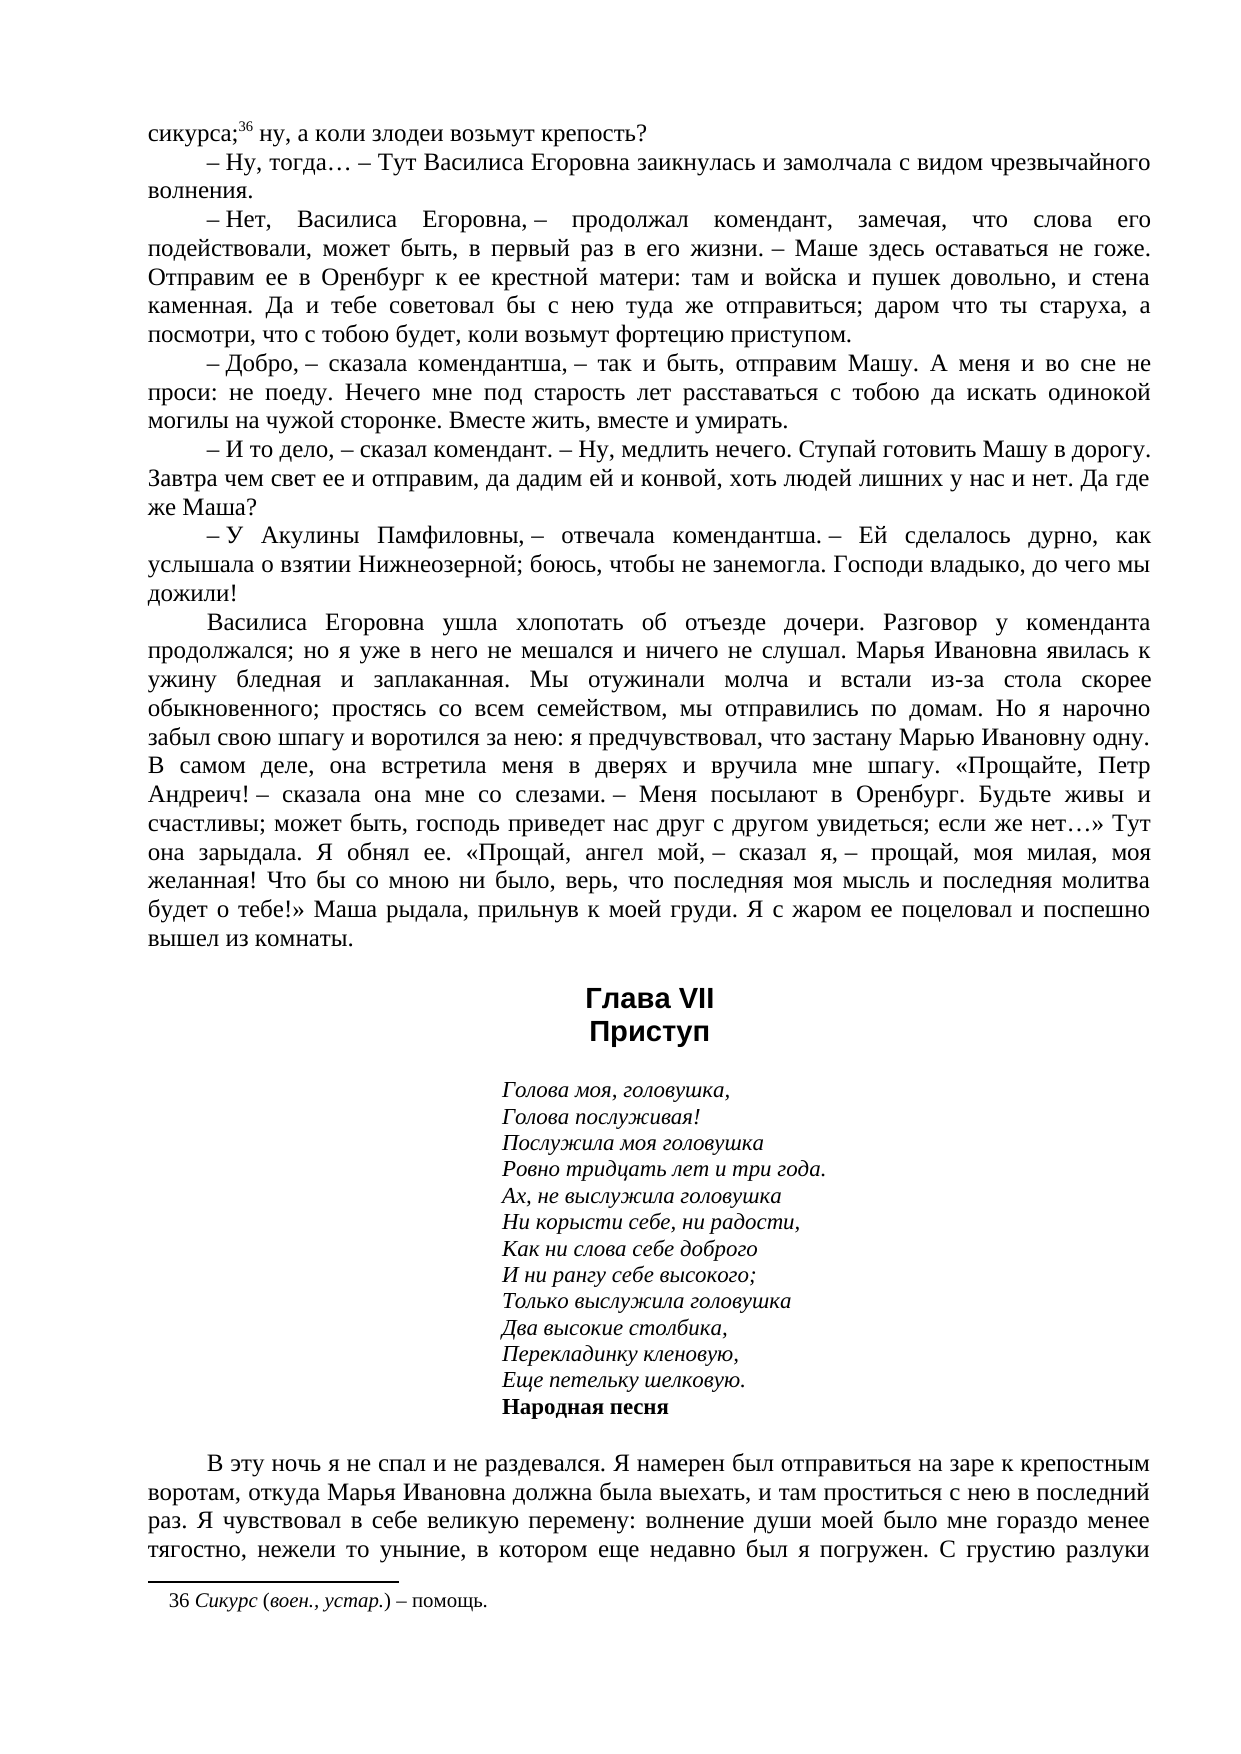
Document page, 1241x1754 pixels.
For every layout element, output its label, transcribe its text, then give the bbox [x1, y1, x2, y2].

text Еще петельку шелковую. [460, 1366, 1152, 1393]
text – Ну, тогда… – Тут Василиса Егоровна заикнулась и замолчала с видом чрезвычайного волнения. [148, 147, 1152, 204]
subtitle Глава VII [148, 981, 1152, 1014]
text Голова послуживая! [460, 1103, 1152, 1129]
subtitle Приступ [148, 1014, 1152, 1048]
text Василиса Егоровна ушла хлопотать об отъезде дочери. Разговор у коменданта продолжался; но я уже в него не мешался и ничего не слушал. Марья Ивановна явилась к ужину бледная и заплаканная. Мы отужинали молча и встали из‑за стола скорее обыкновенного; простясь со всем семейством, мы отправились по домам. Но я нарочно забыл свою шпагу и воротился за нею: я предчувствовал, что застану Марью Ивановну одну. В самом деле, она встретила меня в дверях и вручила мне шпагу. «Прощайте, Петр Андреич! – сказала она мне со слезами. – Меня посылают в Оренбург. Будьте живы и счастливы; может быть, господь приведет нас друг с другом увидеться; если же нет…» Тут она зарыдала. Я обнял ее. «Прощай, ангел мой, – сказал я, – прощай, моя милая, моя желанная! Что бы со мною ни было, верь, что последняя моя мысль и последняя молитва будет о тебе!» Маша рыдала, прильнув к моей груди. Я с жаром ее поцеловал и поспешно вышел из комнаты. [148, 607, 1152, 952]
text Ровно тридцать лет и три года. [460, 1156, 1152, 1182]
text Только выслужила головушка [460, 1287, 1152, 1314]
text – Добро, – сказала комендантша, – так и быть, отправим Машу. А меня и во сне не проси: не поеду. Нечего мне под старость лет расставаться с тобою да искать одинокой могилы на чужой сторонке. Вместе жить, вместе и умирать. [148, 348, 1152, 434]
text – И то дело, – сказал комендант. – Ну, медлить нечего. Ступай готовить Машу в дорогу. Завтра чем свет ее и отправим, да дадим ей и конвой, хоть людей лишних у нас и нет. Да где же Маша? [148, 434, 1152, 521]
text Ни корысти себе, ни радости, [460, 1208, 1152, 1234]
text Ах, не выслужила головушка [460, 1182, 1152, 1208]
text Народная песня [460, 1393, 1152, 1419]
text – Ну, матушка, – возразил Иван Кузмич, – оставайся, пожалуй, коли ты на крепость нашу надеешься. Да с Машей‑то что нам делать? Хорошо, коли отсидимся или дождемся сикурса; ну, а коли злодеи возьмут крепость? [148, 118, 1152, 147]
text Два высокие столбика, [460, 1314, 1152, 1340]
text – Нет, Василиса Егоровна, – продолжал комендант, замечая, что слова его подействовали, может быть, в первый раз в его жизни. – Маше здесь оставаться не гоже. Отправим ее в Оренбург к ее крестной матери: там и войска и пушек довольно, и стена каменная. Да и тебе советовал бы с нею туда же отправиться; даром что ты старуха, а посмотри, что с тобою будет, коли возьмут фортецию приступом. [148, 204, 1152, 348]
text И ни рангу себе высокого; [460, 1261, 1152, 1287]
text Как ни слова себе доброго [460, 1234, 1152, 1261]
text Сикурс (воен., устар.) – помощь. [148, 1588, 1152, 1612]
text Голова моя, головушка, [460, 1076, 1152, 1103]
text Перекладинку кленовую, [460, 1340, 1152, 1366]
text В эту ночь я не спал и не раздевался. Я намерен был отправиться на заре к крепостным воротам, откуда Марья Ивановна должна была выехать, и там проститься с нею в последний раз. Я чувствовал в себе великую перемену: волнение души моей было мне гораздо менее тягостно, нежели то уныние, в котором еще недавно был я погружен. С грустию разлуки [148, 1448, 1152, 1563]
text – У Акулины Памфиловны, – отвечала комендантша. – Ей сделалось дурно, как услышала о взятии Нижнеозерной; боюсь, чтобы не занемогла. Господи владыко, до чего мы дожили! [148, 521, 1152, 607]
text Послужила моя головушка [460, 1129, 1152, 1156]
